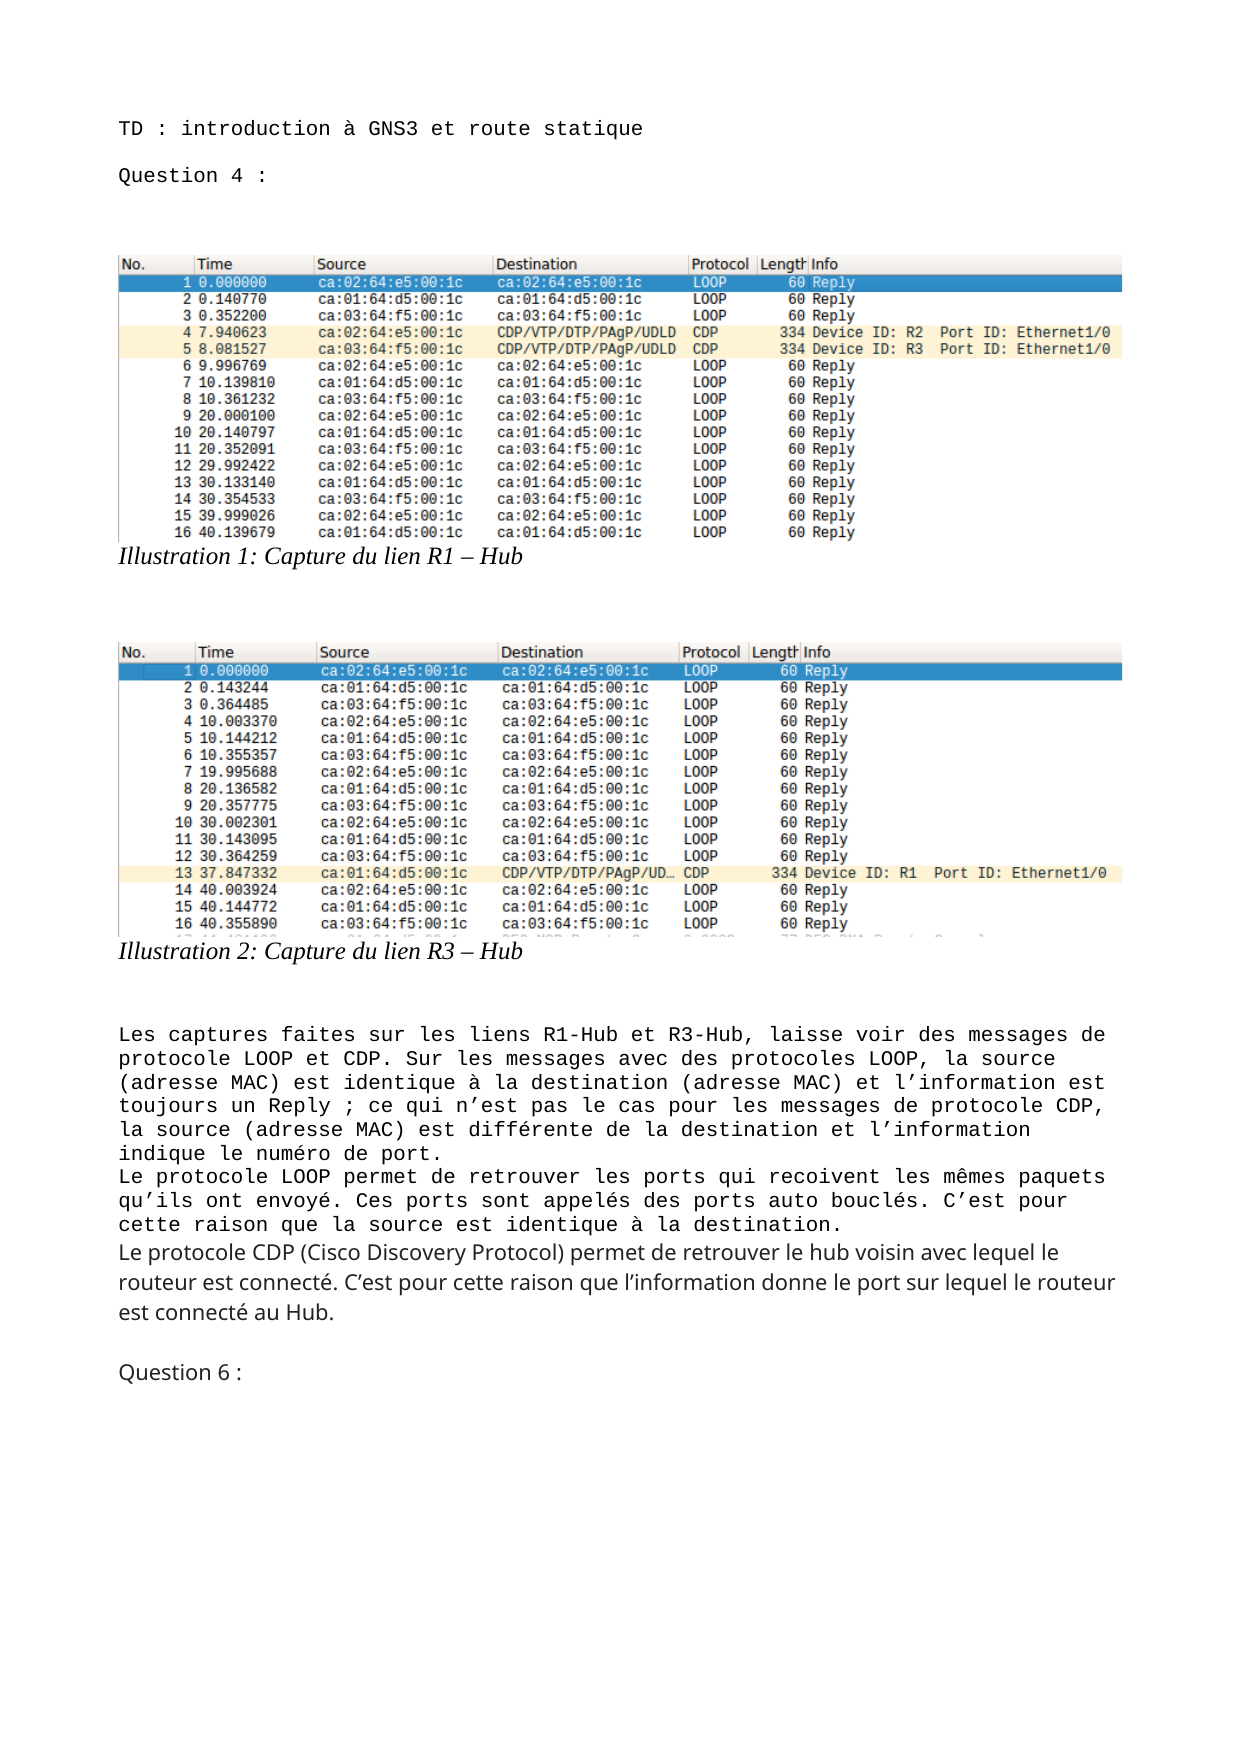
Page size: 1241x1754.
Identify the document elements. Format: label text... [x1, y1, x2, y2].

text Le protocole CDP (Cisco Discovery Protocol) permet de retrouver le hub voisin avec lequel le routeur est connecté. C’est pour cette raison que l’information donne le port sur lequel le routeur est connecté au Hub. [118, 1237, 1122, 1327]
picture [118, 255, 1123, 542]
text Question 6 : [118, 1356, 1122, 1386]
text TD : introduction à GNS3 et route statique [118, 118, 1122, 142]
text Illustration 1: Capture du lien R1 – Hub [118, 542, 1122, 570]
text Illustration 2: Capture du lien R3 – Hub [118, 937, 1122, 965]
picture [118, 642, 1123, 937]
text Les captures faites sur les liens R1-Hub et R3-Hub, laisse voir des messages de protocole LOOP et CDP. Sur les messages avec des protocoles LOOP, la source (adresse MAC) est identique à la destination (adresse MAC) et l’information est toujours un Reply ; ce qui n’est pas le cas pour les messages de protocole CDP, la source (adresse MAC) est différente de la destination et l’information indique le numéro de port. [118, 1024, 1122, 1166]
text Question 4 : [118, 165, 1122, 189]
text Le protocole LOOP permet de retrouver les ports qui recoivent les mêmes paquets qu’ils ont envoyé. Ces ports sont appelés des ports auto bouclés. C’est pour cette raison que la source est identique à la destination. [118, 1166, 1122, 1237]
